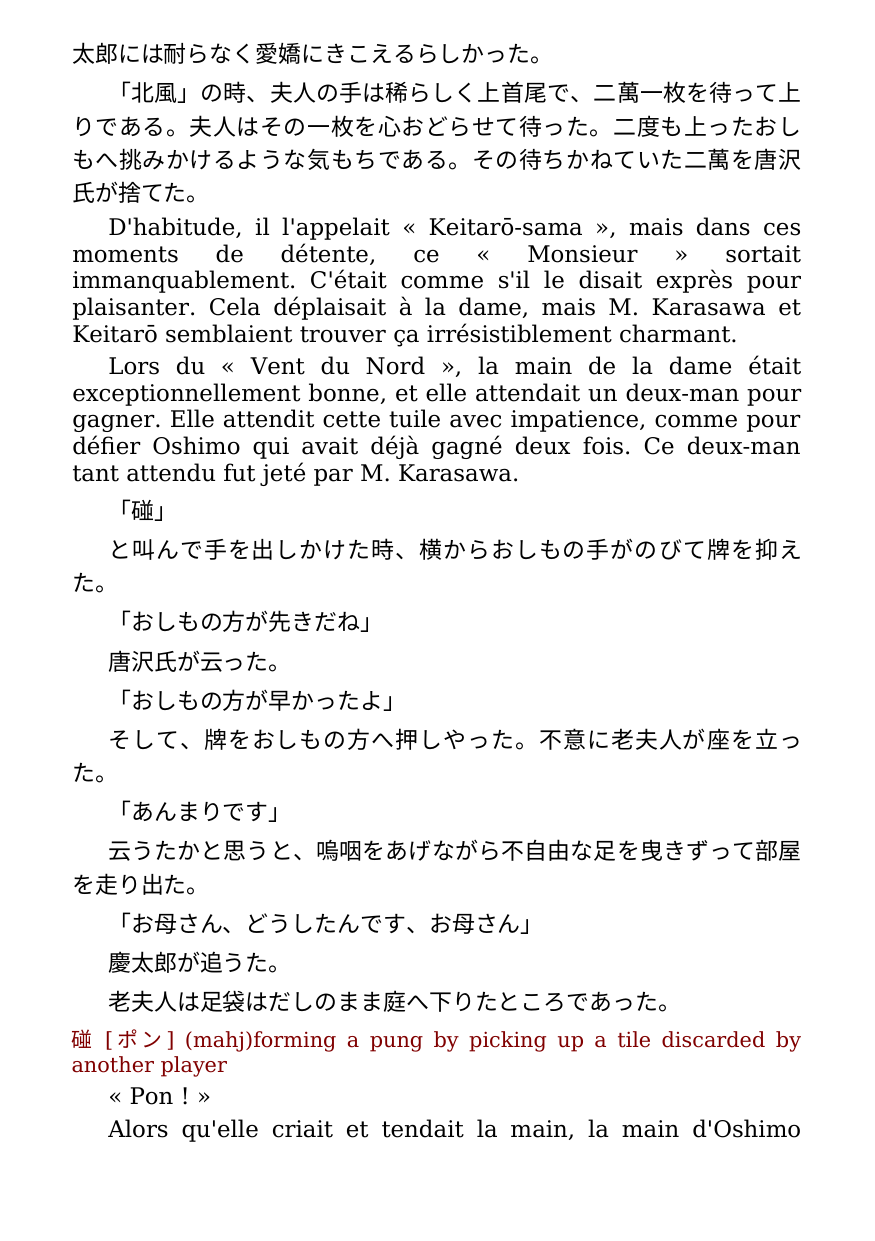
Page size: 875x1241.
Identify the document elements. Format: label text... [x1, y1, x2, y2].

text D'habitude, il l'appelait « Keitarō-sama », mais dans ces moments de détente, ce « Monsieur » sortait immanquablement. C'était comme s'il le disait exprès pour plaisanter. Cela déplaisait à la dame, mais M. Karasawa et Keitarō semblaient trouver ça irrésistiblement charmant. [72, 214, 802, 347]
text そして、牌をおしもの方へ押しやった。不意に老夫人が座を立った。 [72, 722, 802, 788]
text 老夫人は足袋はだしのまま庭へ下りたところであった。 [72, 984, 802, 1017]
text 「おしもの方が早かったよ」 [72, 682, 802, 716]
text 「あんまりです」 [72, 794, 802, 827]
text 慶太郎が追うた。 [72, 945, 802, 978]
text 「北風」の時、夫人の手は稀らしく上首尾で、二萬一枚を待って上りである。夫人はその一枚を心おどらせて待った。二度も上ったおしもへ挑みかけるような気もちである。その待ちかねていた二萬を唐沢氏が捨てた。 [72, 75, 802, 208]
text Alors qu'elle criait et tendait la main, la main d'Oshimo [72, 1116, 802, 1143]
text 「碰」 [72, 493, 802, 526]
text « Pon ! » [72, 1083, 802, 1110]
text 「おしもの方が先きだね」 [72, 604, 802, 637]
text 唐沢氏が云った。 [72, 643, 802, 677]
text と叫んで手を出しかけた時、横からおしもの手がのびて牌を抑えた。 [72, 532, 802, 598]
text 云うたかと思うと、嗚咽をあげながら不自由な足を曳きずって部屋を走り出た。 [72, 833, 802, 900]
text Lors du « Vent du Nord », la main de la dame était exceptionnellement bonne, et elle attendait un deux-man pour gagner. Elle attendit cette tuile avec impatience, comme pour défier Oshimo qui avait déjà gagné deux fois. Ce deux-man tant attendu fut jeté par M. Karasawa. [72, 353, 802, 487]
text 「お母さん、どうしたんです、お母さん」 [72, 906, 802, 939]
text 碰 [ポン] (mahj)forming a pung by picking up a tile discarded by another player [71, 1023, 803, 1078]
text 太郎には耐らなく愛嬌にきこえるらしかった。 [72, 36, 802, 69]
